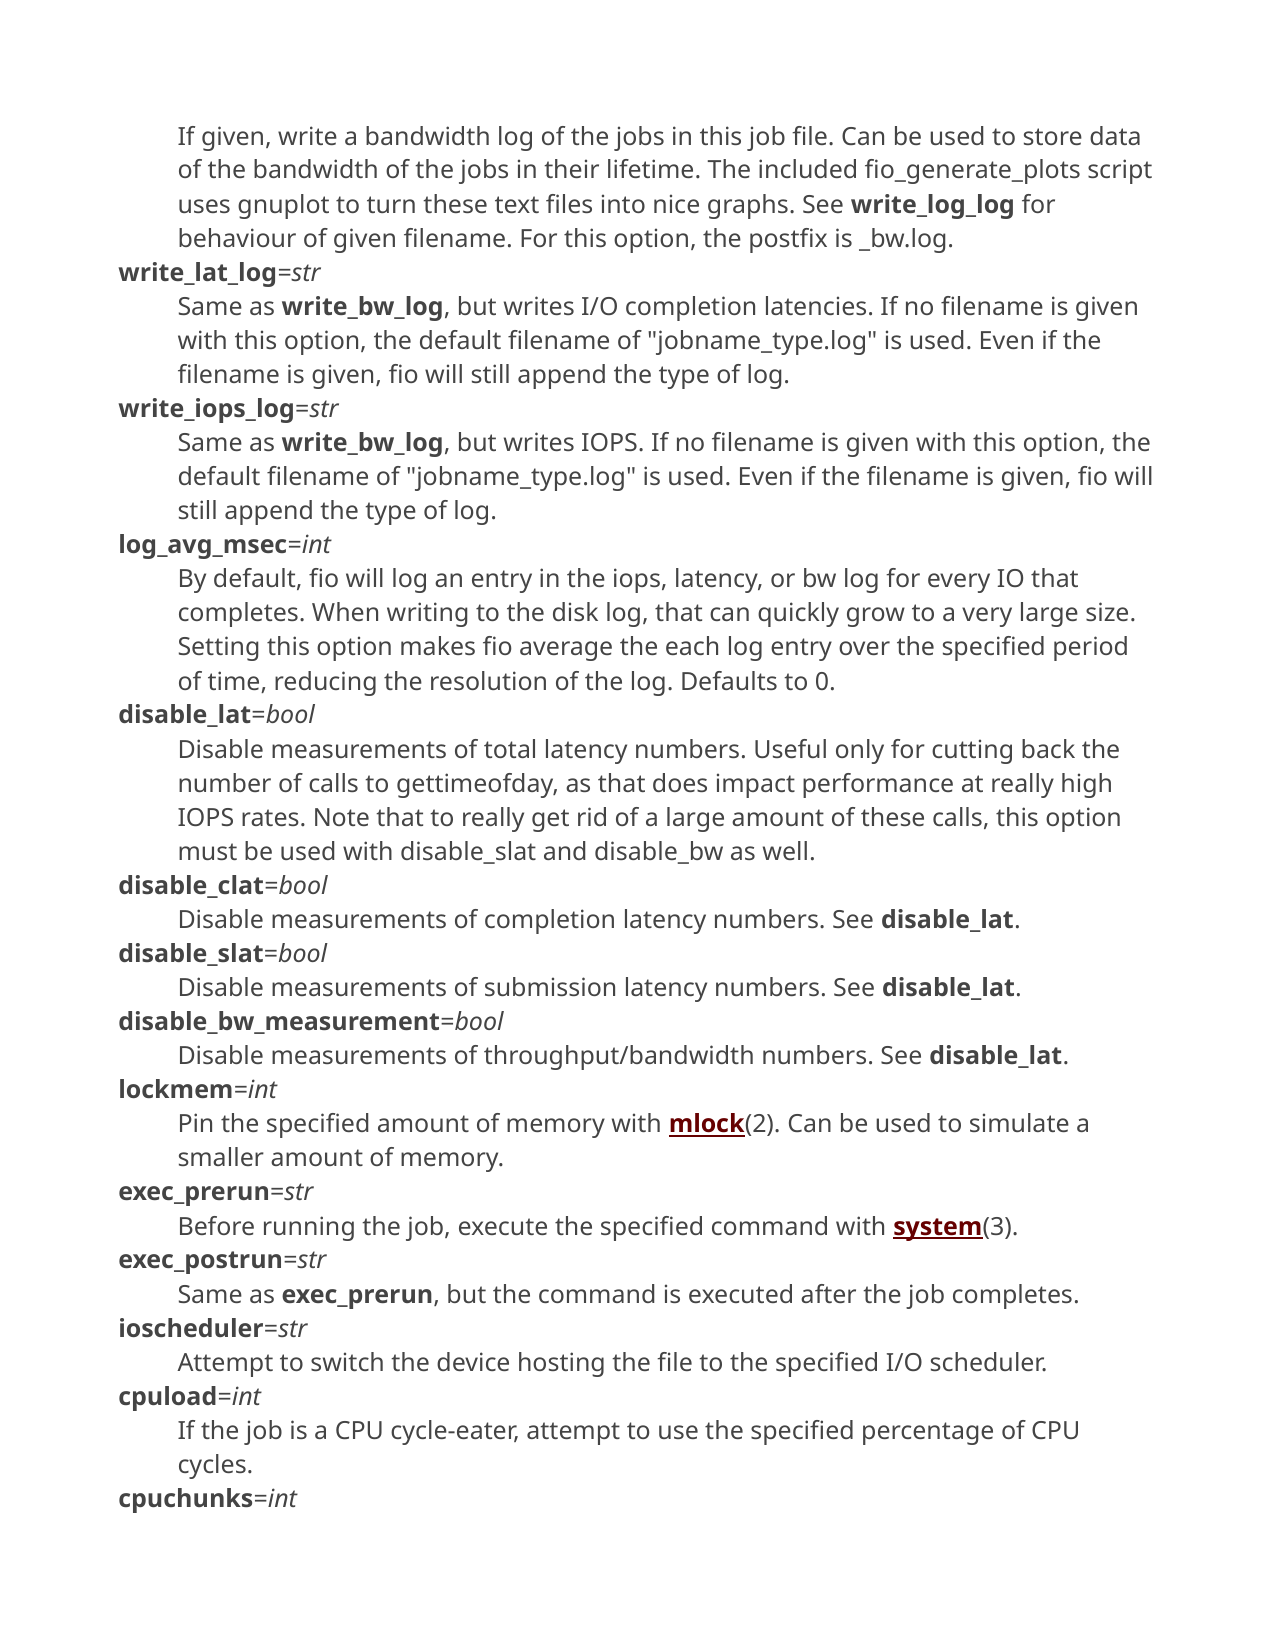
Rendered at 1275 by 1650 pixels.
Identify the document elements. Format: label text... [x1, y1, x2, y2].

subtitle write_iops_log=str [118, 391, 1157, 425]
subtitle ioscheduler=str [118, 1310, 1157, 1344]
subtitle exec_prerun=str [118, 1174, 1157, 1208]
list Disable measurements of throughput/bandwidth numbers. See disable_lat. [177, 1038, 1157, 1072]
list By default, fio will log an entry in the iops, latency, or bw log for every IO that completes. When writing to the disk log, that can quickly grow to a very large size. Setting this option makes fio average the each log entry over the specified period of time, reducing the resolution of the log. Defaults to 0. [177, 561, 1157, 697]
list Same as exec_prerun, but the command is executed after the job completes. [177, 1276, 1157, 1310]
list If given, write a bandwidth log of the jobs in this job file. Can be used to store data of the bandwidth of the jobs in their lifetime. The included fio_generate_plots script uses gnuplot to turn these text files into nice graphs. See write_log_log for behaviour of given filename. For this option, the postfix is _bw.log. [177, 118, 1157, 254]
subtitle disable_bw_measurement=bool [118, 1004, 1157, 1038]
list Before running the job, execute the specified command with system(3). [177, 1208, 1157, 1242]
list If the job is a CPU cycle-eater, attempt to use the specified percentage of CPU cycles. [177, 1412, 1157, 1481]
subtitle write_lat_log=str [118, 254, 1157, 288]
list Disable measurements of submission latency numbers. See disable_lat. [177, 970, 1157, 1004]
list Same as write_bw_log, but writes IOPS. If no filename is given with this option, the default filename of "jobname_type.log" is used. Even if the filename is given, fio will still append the type of log. [177, 425, 1157, 527]
subtitle cpuchunks=int [118, 1481, 1157, 1515]
list Disable measurements of total latency numbers. Useful only for cutting back the number of calls to gettimeofday, as that does impact performance at really high IOPS rates. Note that to really get rid of a large amount of these calls, this option must be used with disable_slat and disable_bw as well. [177, 731, 1157, 867]
subtitle cpuload=int [118, 1378, 1157, 1412]
subtitle log_avg_msec=int [118, 527, 1157, 561]
list Same as write_bw_log, but writes I/O completion latencies. If no filename is given with this option, the default filename of "jobname_type.log" is used. Even if the filename is given, fio will still append the type of log. [177, 288, 1157, 391]
list Pin the specified amount of memory with mlock(2). Can be used to simulate a smaller amount of memory. [177, 1106, 1157, 1174]
list Attempt to switch the device hosting the file to the specified I/O scheduler. [177, 1344, 1157, 1378]
subtitle disable_slat=bool [118, 936, 1157, 970]
list Disable measurements of completion latency numbers. See disable_lat. [177, 902, 1157, 936]
subtitle disable_clat=bool [118, 867, 1157, 902]
subtitle disable_lat=bool [118, 697, 1157, 731]
subtitle exec_postrun=str [118, 1242, 1157, 1276]
subtitle lockmem=int [118, 1072, 1157, 1106]
